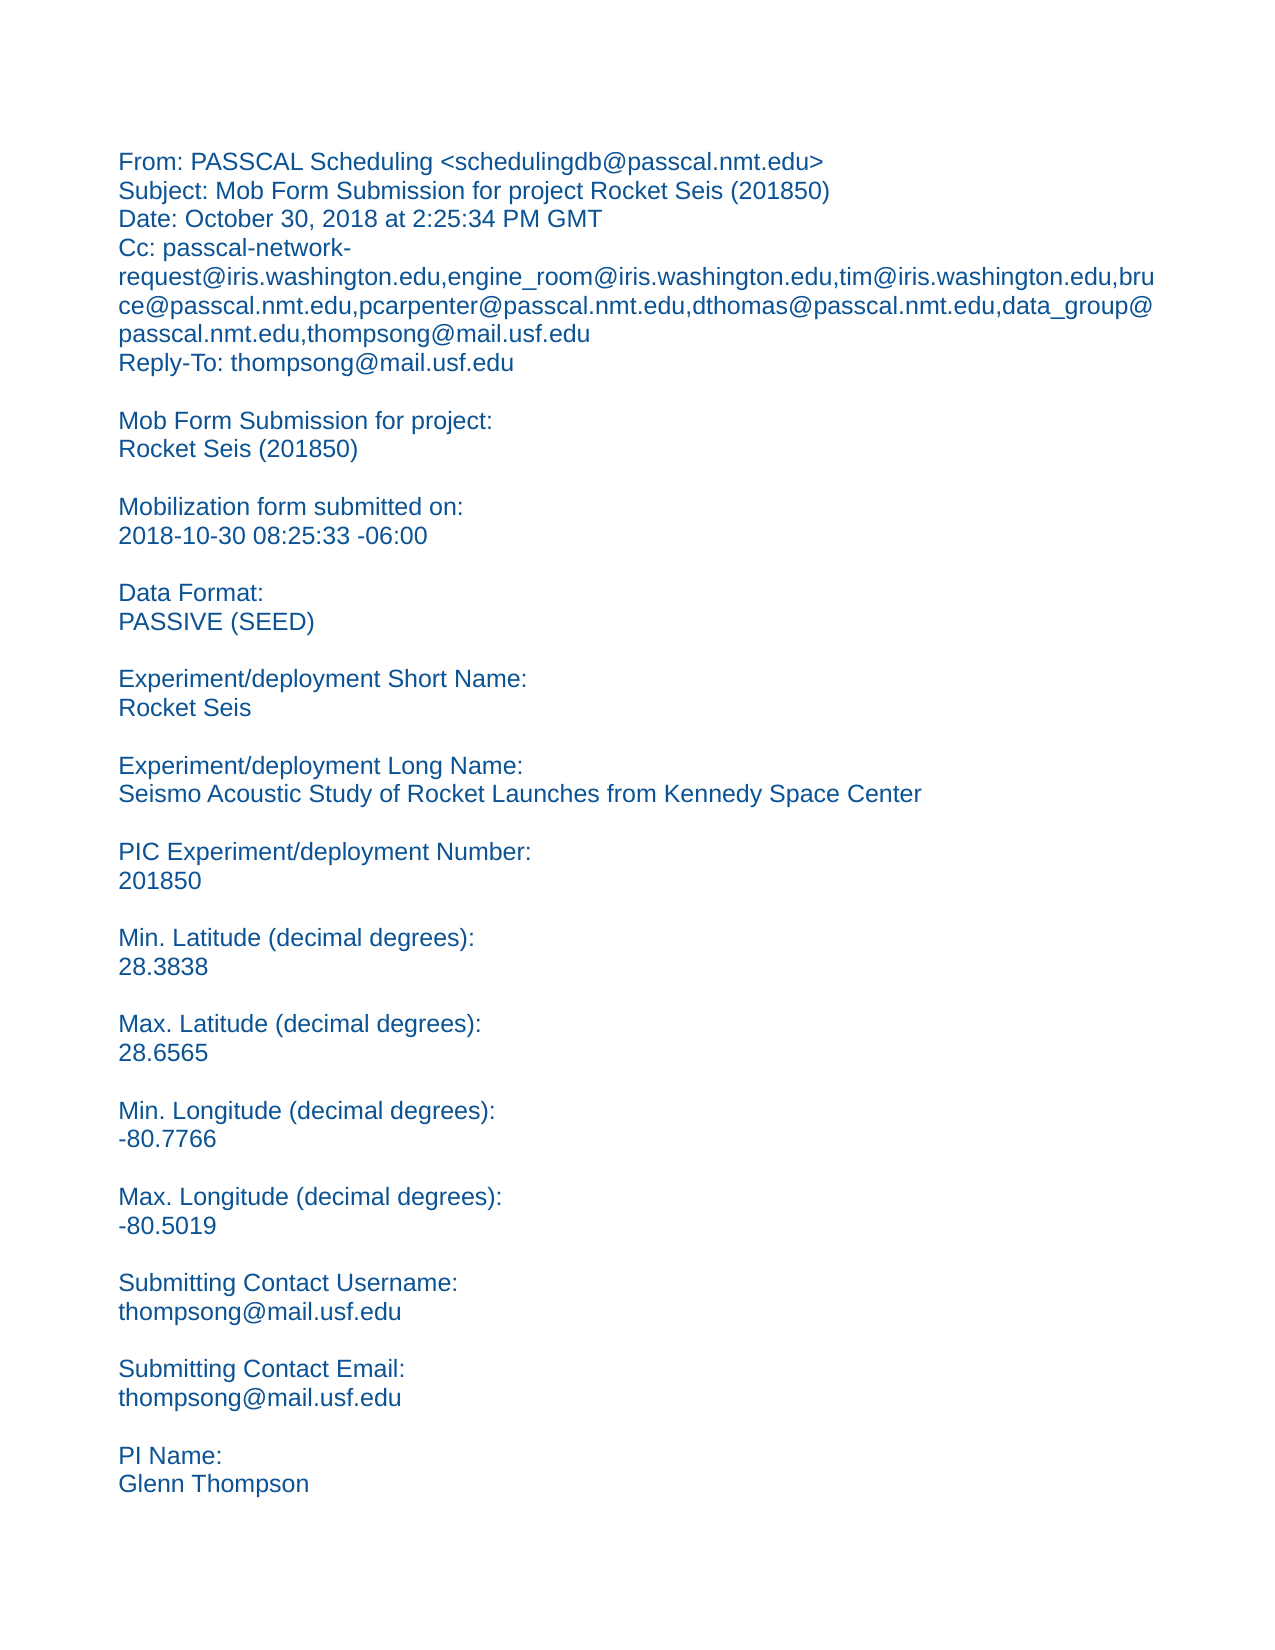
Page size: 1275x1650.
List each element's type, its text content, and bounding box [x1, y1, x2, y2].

list Date: October 30, 2018 at 2:25:34 PM GMT [118, 204, 1157, 233]
list 28.6565 [118, 1038, 1157, 1067]
list PIC Experiment/deployment Number: [118, 837, 1157, 866]
list 28.3838 [118, 952, 1157, 981]
list Mob Form Submission for project: [118, 406, 1157, 434]
list Glenn Thompson [118, 1469, 1157, 1498]
list Subject: Mob Form Submission for project Rocket Seis (201850) [118, 176, 1157, 204]
list Min. Longitude (decimal degrees): [118, 1096, 1157, 1124]
list From: PASSCAL Scheduling <schedulingdb@passcal.nmt.edu> [118, 147, 1157, 176]
list Rocket Seis [118, 693, 1157, 722]
list Data Format: [118, 578, 1157, 607]
list 201850 [118, 866, 1157, 894]
list Experiment/deployment Long Name: [118, 751, 1157, 779]
list PI Name: [118, 1441, 1157, 1469]
list -80.5019 [118, 1211, 1157, 1239]
list 2018-10-30 08:25:33 -06:00 [118, 521, 1157, 549]
list Cc: passcal-network-request@iris.washington.edu,engine_room@iris.washington.edu,tim@iris.washington.edu,bruce@passcal.nmt.edu,pcarpenter@passcal.nmt.edu,dthomas@passcal.nmt.edu,data_group@passcal.nmt.edu,thompsong@mail.usf.edu [118, 233, 1157, 348]
list Reply-To: thompsong@mail.usf.edu [118, 348, 1157, 377]
list Submitting Contact Username: [118, 1268, 1157, 1297]
list -80.7766 [118, 1124, 1157, 1153]
list Mobilization form submitted on: [118, 492, 1157, 521]
list Min. Latitude (decimal degrees): [118, 923, 1157, 952]
list Seismo Acoustic Study of Rocket Launches from Kennedy Space Center [118, 779, 1157, 808]
list Max. Longitude (decimal degrees): [118, 1182, 1157, 1211]
list PASSIVE (SEED) [118, 607, 1157, 636]
list Submitting Contact Email: [118, 1354, 1157, 1383]
list thompsong@mail.usf.edu [118, 1383, 1157, 1412]
list Max. Latitude (decimal degrees): [118, 1009, 1157, 1038]
list Rocket Seis (201850) [118, 434, 1157, 463]
list Experiment/deployment Short Name: [118, 664, 1157, 693]
list thompsong@mail.usf.edu [118, 1297, 1157, 1326]
